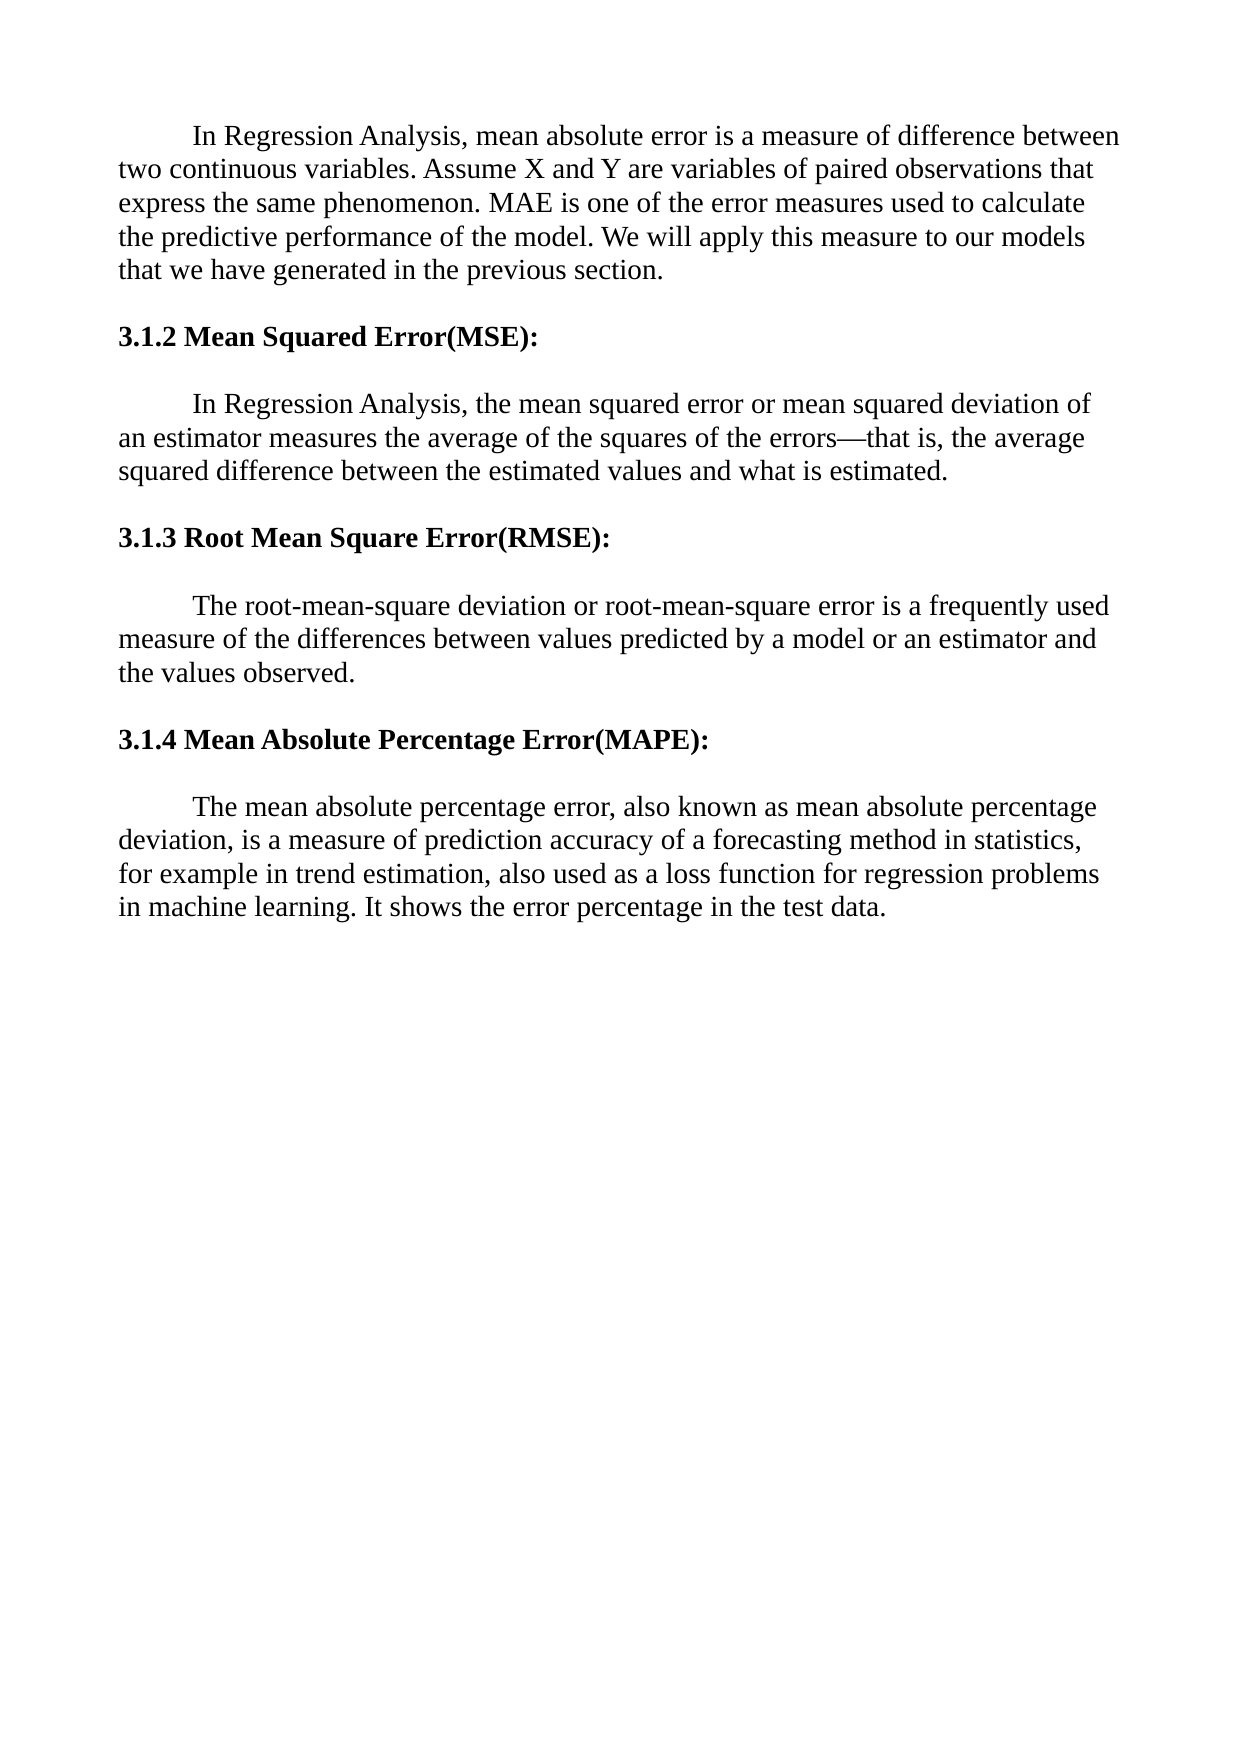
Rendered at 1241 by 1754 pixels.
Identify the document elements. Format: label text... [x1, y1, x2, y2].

text The root-mean-square deviation or root-mean-square error is a frequently used measure of the differences between values predicted by a model or an estimator and the values observed. [118, 588, 1122, 688]
text In Regression Analysis, mean absolute error is a measure of difference between two continuous variables. Assume X and Y are variables of paired observations that express the same phenomenon. MAE is one of the error measures used to calculate the predictive performance of the model. We will apply this measure to our models that we have generated in the previous section. [118, 118, 1122, 286]
text The mean absolute percentage error, also known as mean absolute percentage deviation, is a measure of prediction accuracy of a forecasting method in statistics, for example in trend estimation, also used as a loss function for regression problems in machine learning. It shows the error percentage in the test data. [118, 789, 1122, 923]
text 3.1.2 Mean Squared Error(MSE): [118, 319, 1122, 353]
text 3.1.3 Root Mean Square Error(RMSE): [118, 521, 1122, 554]
text 3.1.4 Mean Absolute Percentage Error(MAPE): [118, 722, 1122, 755]
text In Regression Analysis, the mean squared error or mean squared deviation of an estimator measures the average of the squares of the errors—that is, the average squared difference between the estimated values and what is estimated. [118, 386, 1122, 487]
